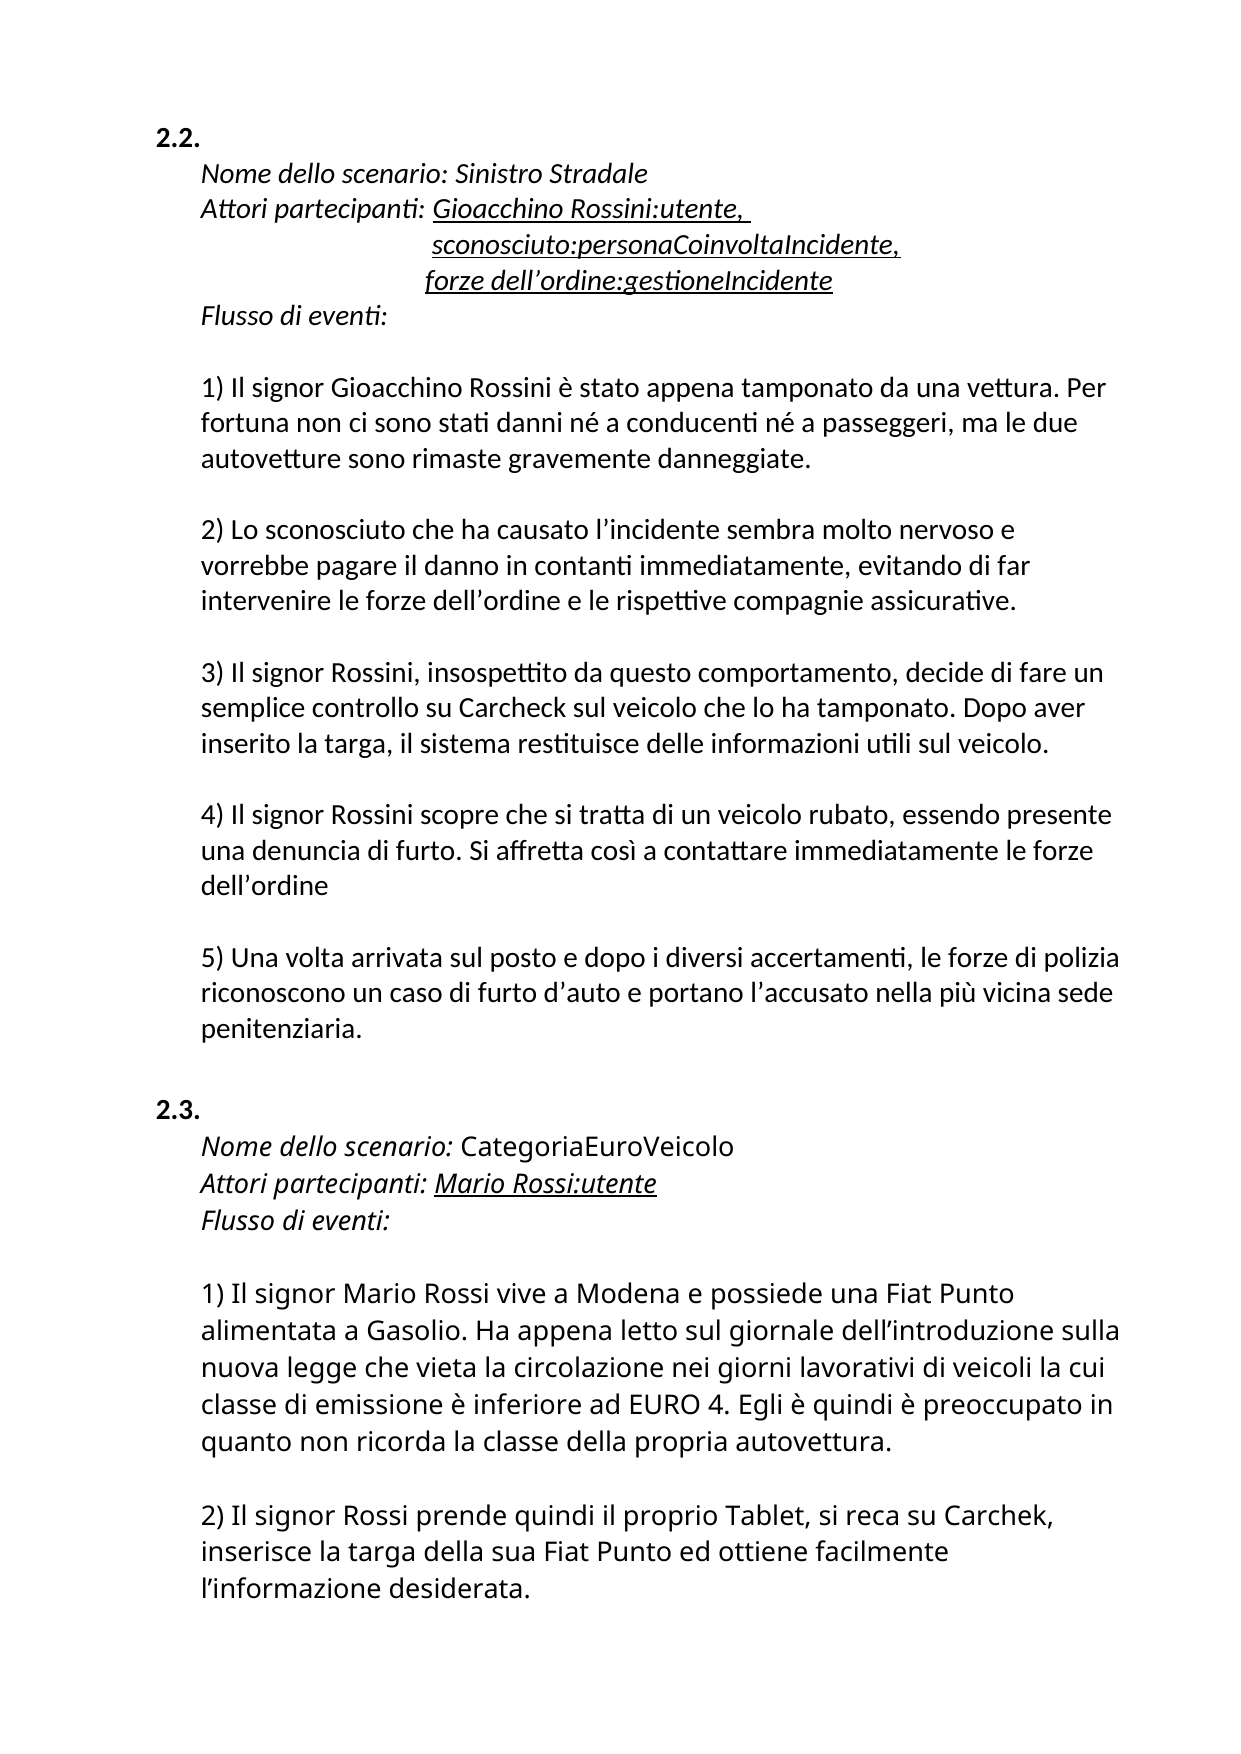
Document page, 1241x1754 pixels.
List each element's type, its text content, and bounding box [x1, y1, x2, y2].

list Nome dello scenario: Sinistro Stradale Attori partecipanti: Gioacchino Rossini:utente, sconosciuto:personaCoinvoltaIncidente, forze dell’ordine:gestioneIncidente Flusso di eventi: 1) Il signor Gioacchino Rossini è stato appena tamponato da una vettura. Per fortuna non ci sono stati danni né a conducenti né a passeggeri, ma le due autovetture sono rimaste gravemente danneggiate. 2) Lo sconosciuto che ha causato l’incidente sembra molto nervoso e vorrebbe pagare il danno in contanti immediatamente, evitando di far intervenire le forze dell’ordine e le rispettive compagnie assicurative. 3) Il signor Rossini, insospettito da questo comportamento, decide di fare un semplice controllo su Carcheck sul veicolo che lo ha tamponato. Dopo aver inserito la targa, il sistema restituisce delle informazioni utili sul veicolo. 4) Il signor Rossini scopre che si tratta di un veicolo rubato, essendo presente una denuncia di furto. Si affretta così a contattare immediatamente le forze dell’ordine 5) Una volta arrivata sul posto e dopo i diversi accertamenti, le forze di polizia riconoscono un caso di furto d’auto e portano l’accusato nella più vicina sede penitenziaria. [156, 118, 1122, 1074]
list Nome dello scenario: CategoriaEuroVeicolo Attori partecipanti: Mario Rossi:utente Flusso di eventi: 1) Il signor Mario Rossi vive a Modena e possiede una Fiat Punto alimentata a Gasolio. Ha appena letto sul giornale dell’introduzione sulla nuova legge che vieta la circolazione nei giorni lavorativi di veicoli la cui classe di emissione è inferiore ad EURO 4. Egli è quindi è preoccupato in quanto non ricorda la classe della propria autovettura. 2) Il signor Rossi prende quindi il proprio Tablet, si reca su Carchek, inserisce la targa della sua Fiat Punto ed ottiene facilmente l’informazione desiderata. [156, 1090, 1122, 1607]
